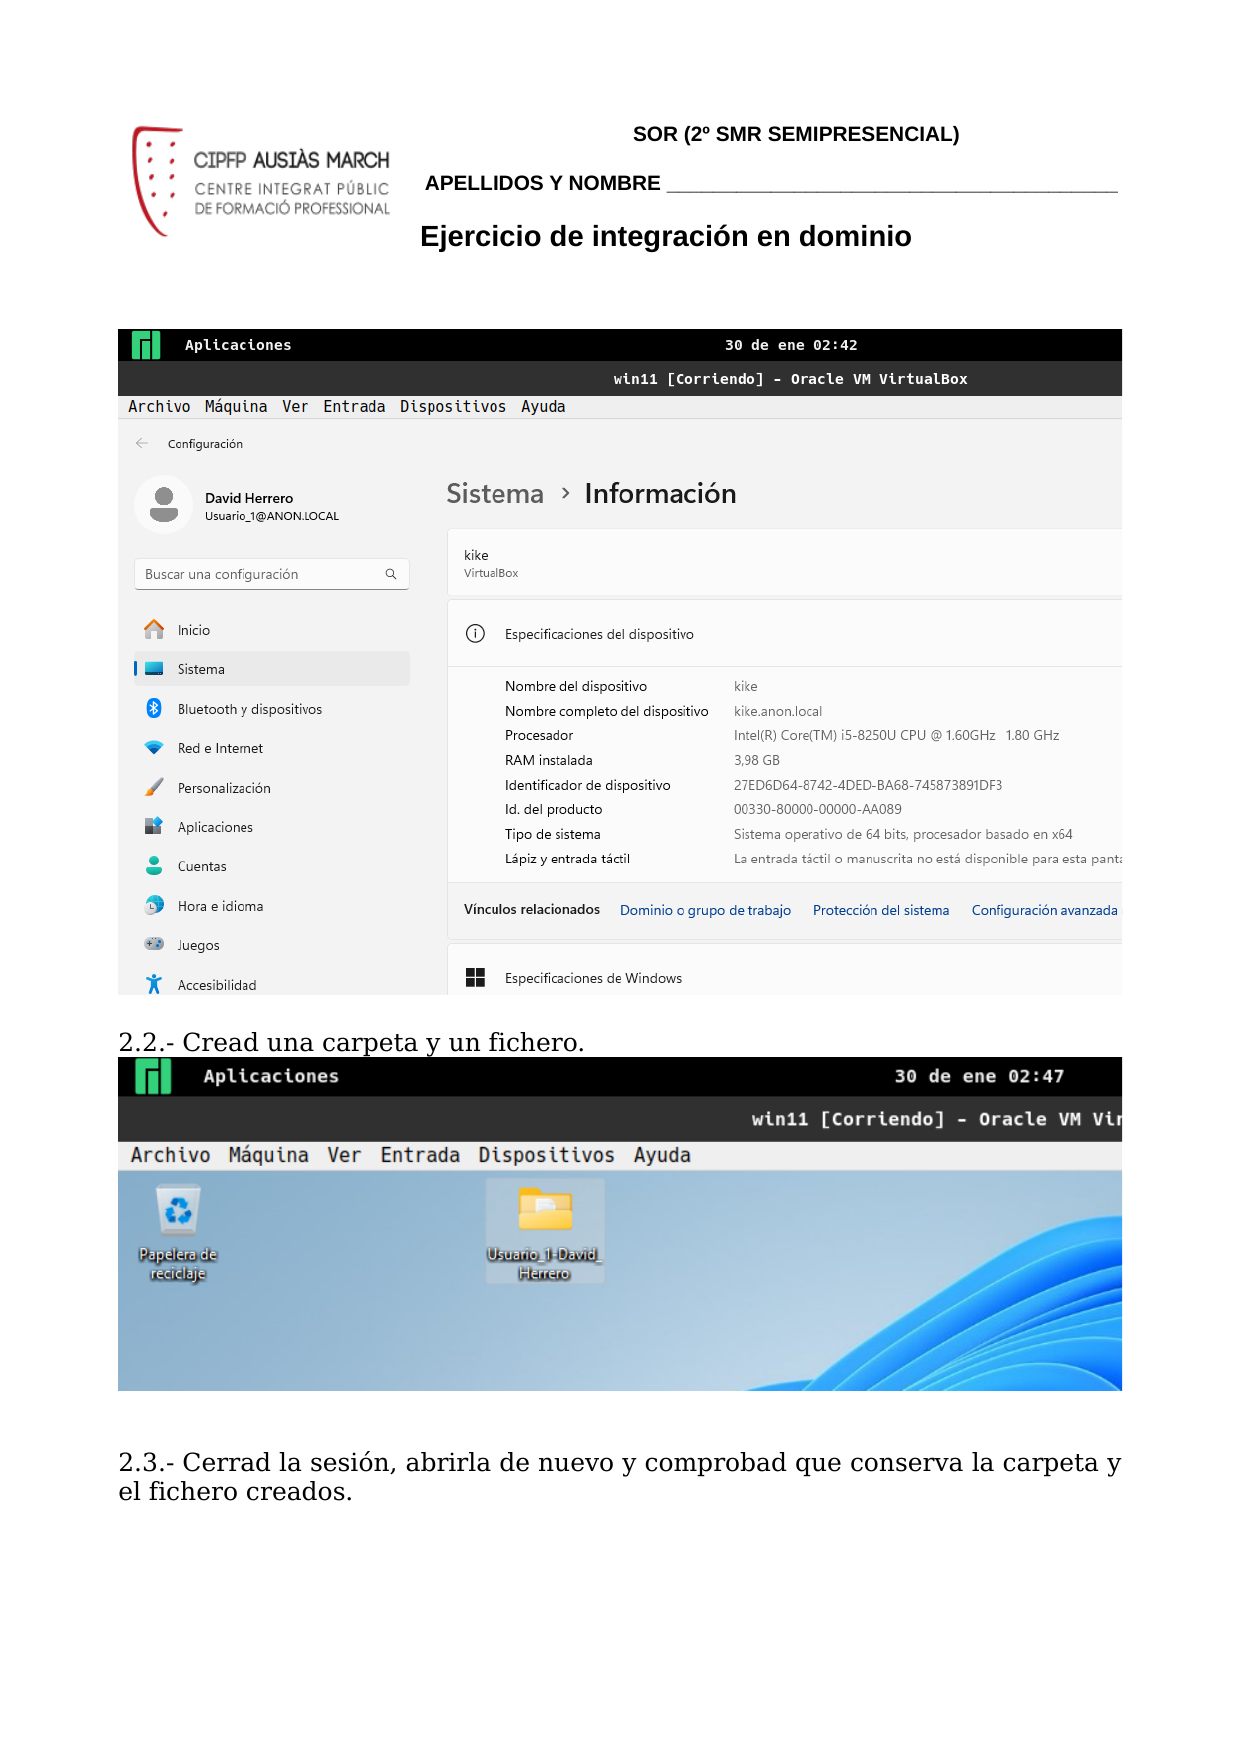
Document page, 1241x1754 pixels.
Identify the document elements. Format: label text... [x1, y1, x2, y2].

picture [118, 329, 1123, 995]
picture [119, 117, 402, 249]
text 2.3.- Cerrad la sesión, abrirla de nuevo y comprobad que conserva la carpeta y el fichero creados. [118, 1448, 1122, 1507]
picture [118, 1057, 1123, 1391]
text 2.2.- Cread una carpeta y un fichero. [118, 1028, 1122, 1057]
